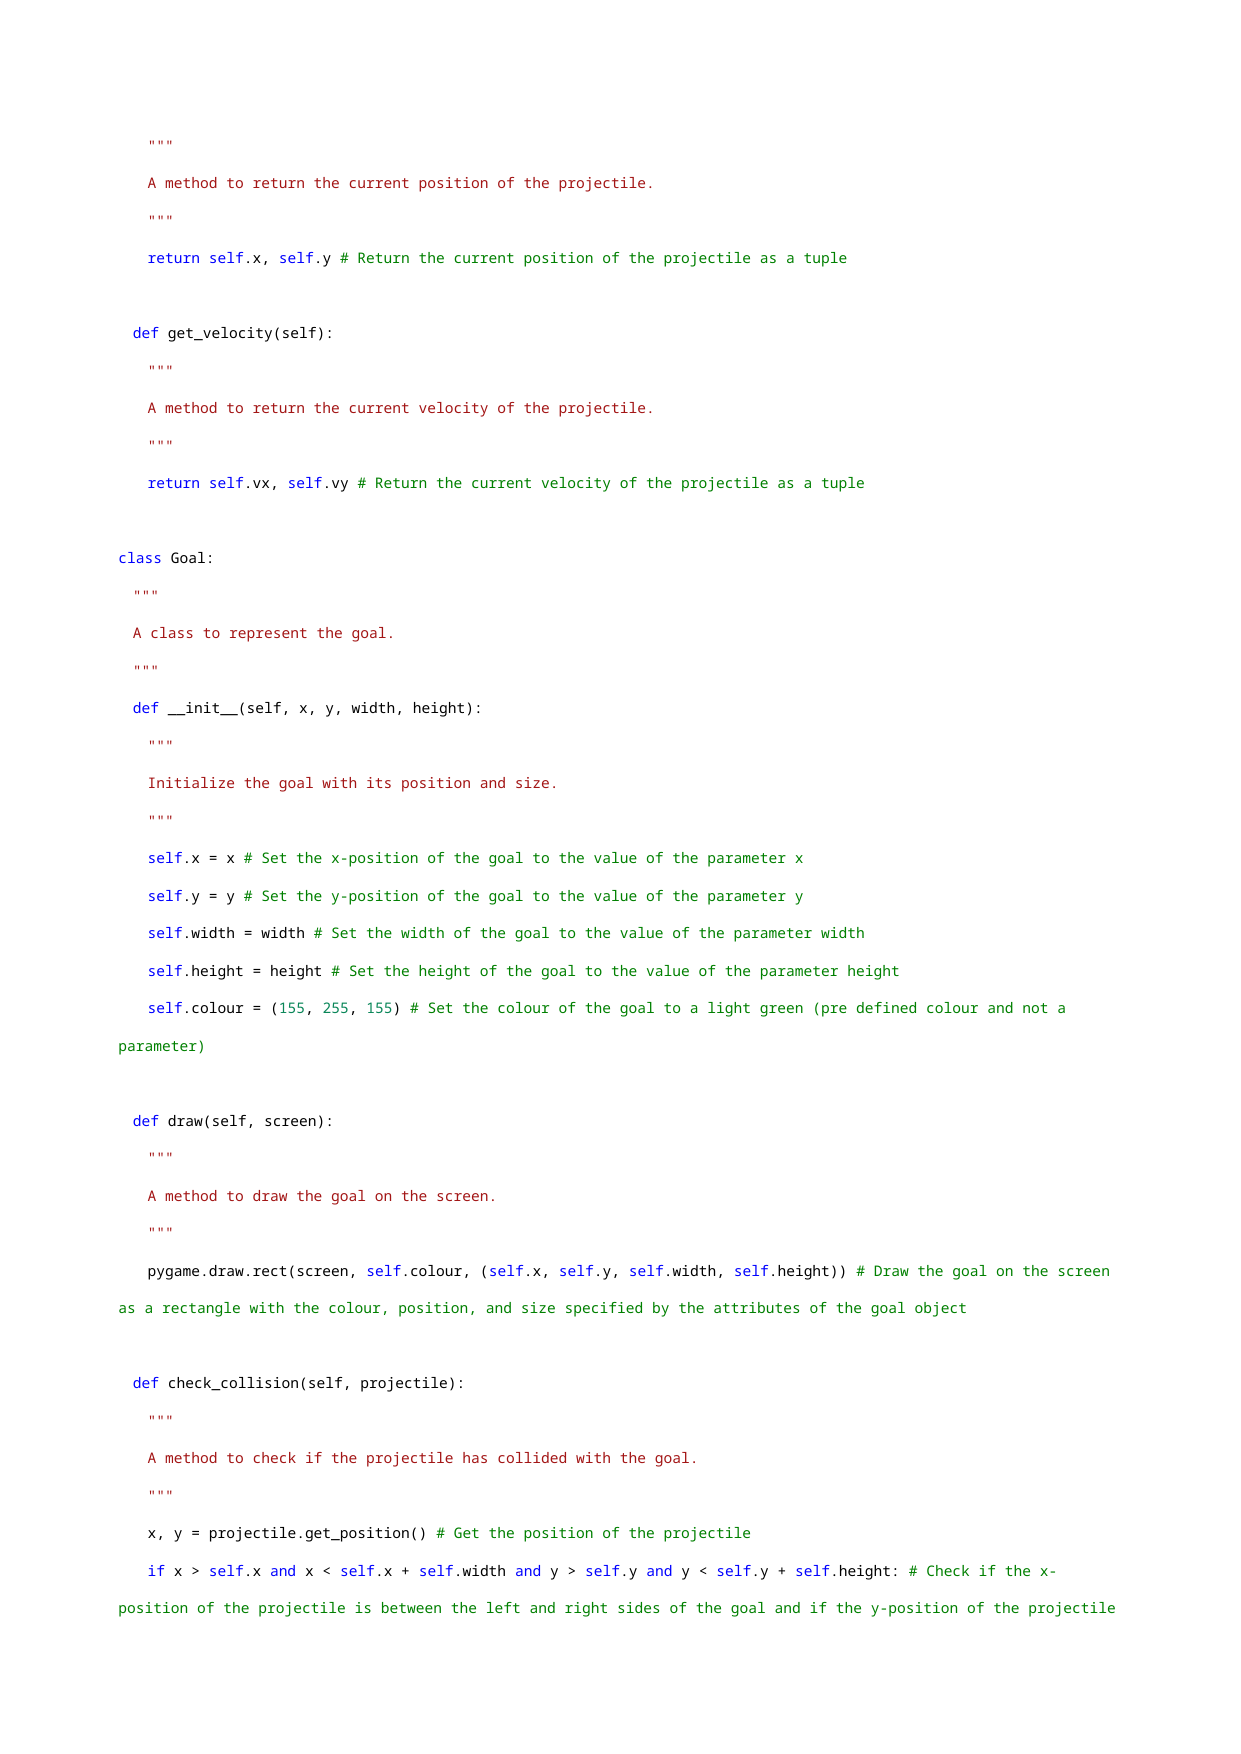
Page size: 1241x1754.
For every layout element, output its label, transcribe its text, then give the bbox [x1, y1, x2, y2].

text self.colour = (155, 255, 155) # Set the colour of the goal to a light green (pre defined colour and not a parameter) [118, 981, 1122, 1056]
text """ [118, 568, 1122, 606]
text self.width = width # Set the width of the goal to the value of the parameter width [118, 906, 1122, 943]
text class Goal: [118, 531, 1122, 568]
text """ [118, 418, 1122, 456]
text def get_velocity(self): [118, 306, 1122, 343]
text return self.vx, self.vy # Return the current velocity of the projectile as a tuple [118, 456, 1122, 493]
text """ [118, 793, 1122, 831]
text A method to return the current position of the projectile. [118, 156, 1122, 193]
text """ [118, 1468, 1122, 1506]
text return self.x, self.y # Return the current position of the projectile as a tuple [118, 231, 1122, 268]
text A method to draw the goal on the screen. [118, 1168, 1122, 1206]
text self.y = y # Set the y-position of the goal to the value of the parameter y [118, 868, 1122, 906]
text pygame.draw.rect(screen, self.colour, (self.x, self.y, self.width, self.height)) # Draw the goal on the screen as a rectangle with the colour, position, and size specified by the attributes of the goal object [118, 1243, 1122, 1318]
text """ [118, 118, 1122, 156]
text """ [118, 1131, 1122, 1168]
text """ [118, 1206, 1122, 1243]
text """ [118, 193, 1122, 231]
text A method to return the current velocity of the projectile. [118, 381, 1122, 418]
text self.x = x # Set the x-position of the goal to the value of the parameter x [118, 831, 1122, 868]
text def __init__(self, x, y, width, height): [118, 681, 1122, 718]
text """ [118, 718, 1122, 756]
text """ [118, 643, 1122, 681]
text def check_collision(self, projectile): [118, 1356, 1122, 1393]
text def draw(self, screen): [118, 1093, 1122, 1131]
text """ [118, 1393, 1122, 1431]
text if x > self.x and x < self.x + self.width and y > self.y and y < self.y + self.height: # Check if the x-position of the projectile is between the left and right sides of the goal and if the y-position of the projectile [118, 1543, 1122, 1618]
text """ [118, 343, 1122, 381]
text Initialize the goal with its position and size. [118, 756, 1122, 793]
text A method to check if the projectile has collided with the goal. [118, 1431, 1122, 1468]
text A class to represent the goal. [118, 606, 1122, 643]
text self.height = height # Set the height of the goal to the value of the parameter height [118, 943, 1122, 981]
text x, y = projectile.get_position() # Get the position of the projectile [118, 1506, 1122, 1543]
